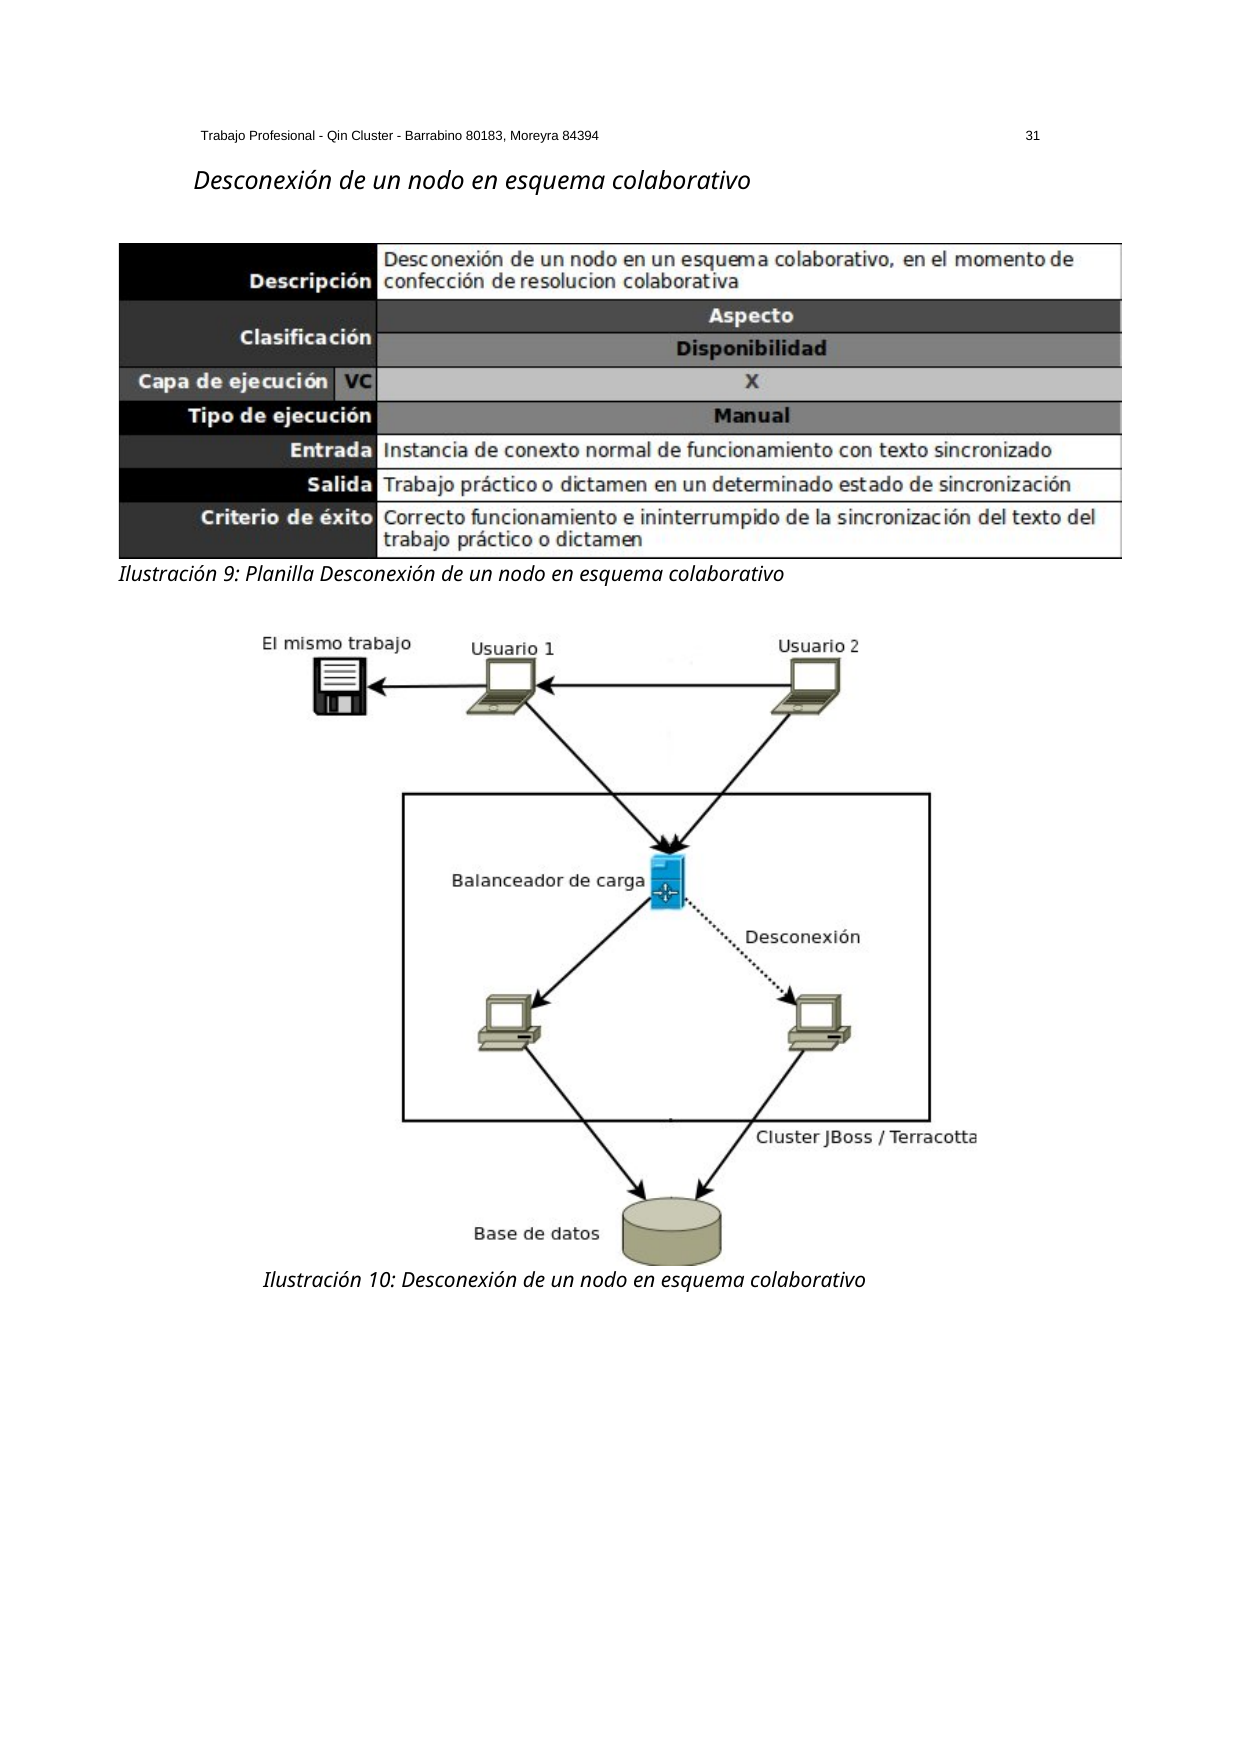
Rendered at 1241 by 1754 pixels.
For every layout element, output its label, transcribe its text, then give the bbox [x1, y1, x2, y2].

picture [263, 633, 978, 1266]
picture [118, 243, 1122, 559]
text Ilustración 9: Planilla Desconexión de un nodo en esquema colaborativo [118, 559, 1122, 587]
text Ilustración 10: Desconexión de un nodo en esquema colaborativo [263, 1266, 977, 1294]
text Desconexión de un nodo en esquema colaborativo [118, 162, 1122, 197]
